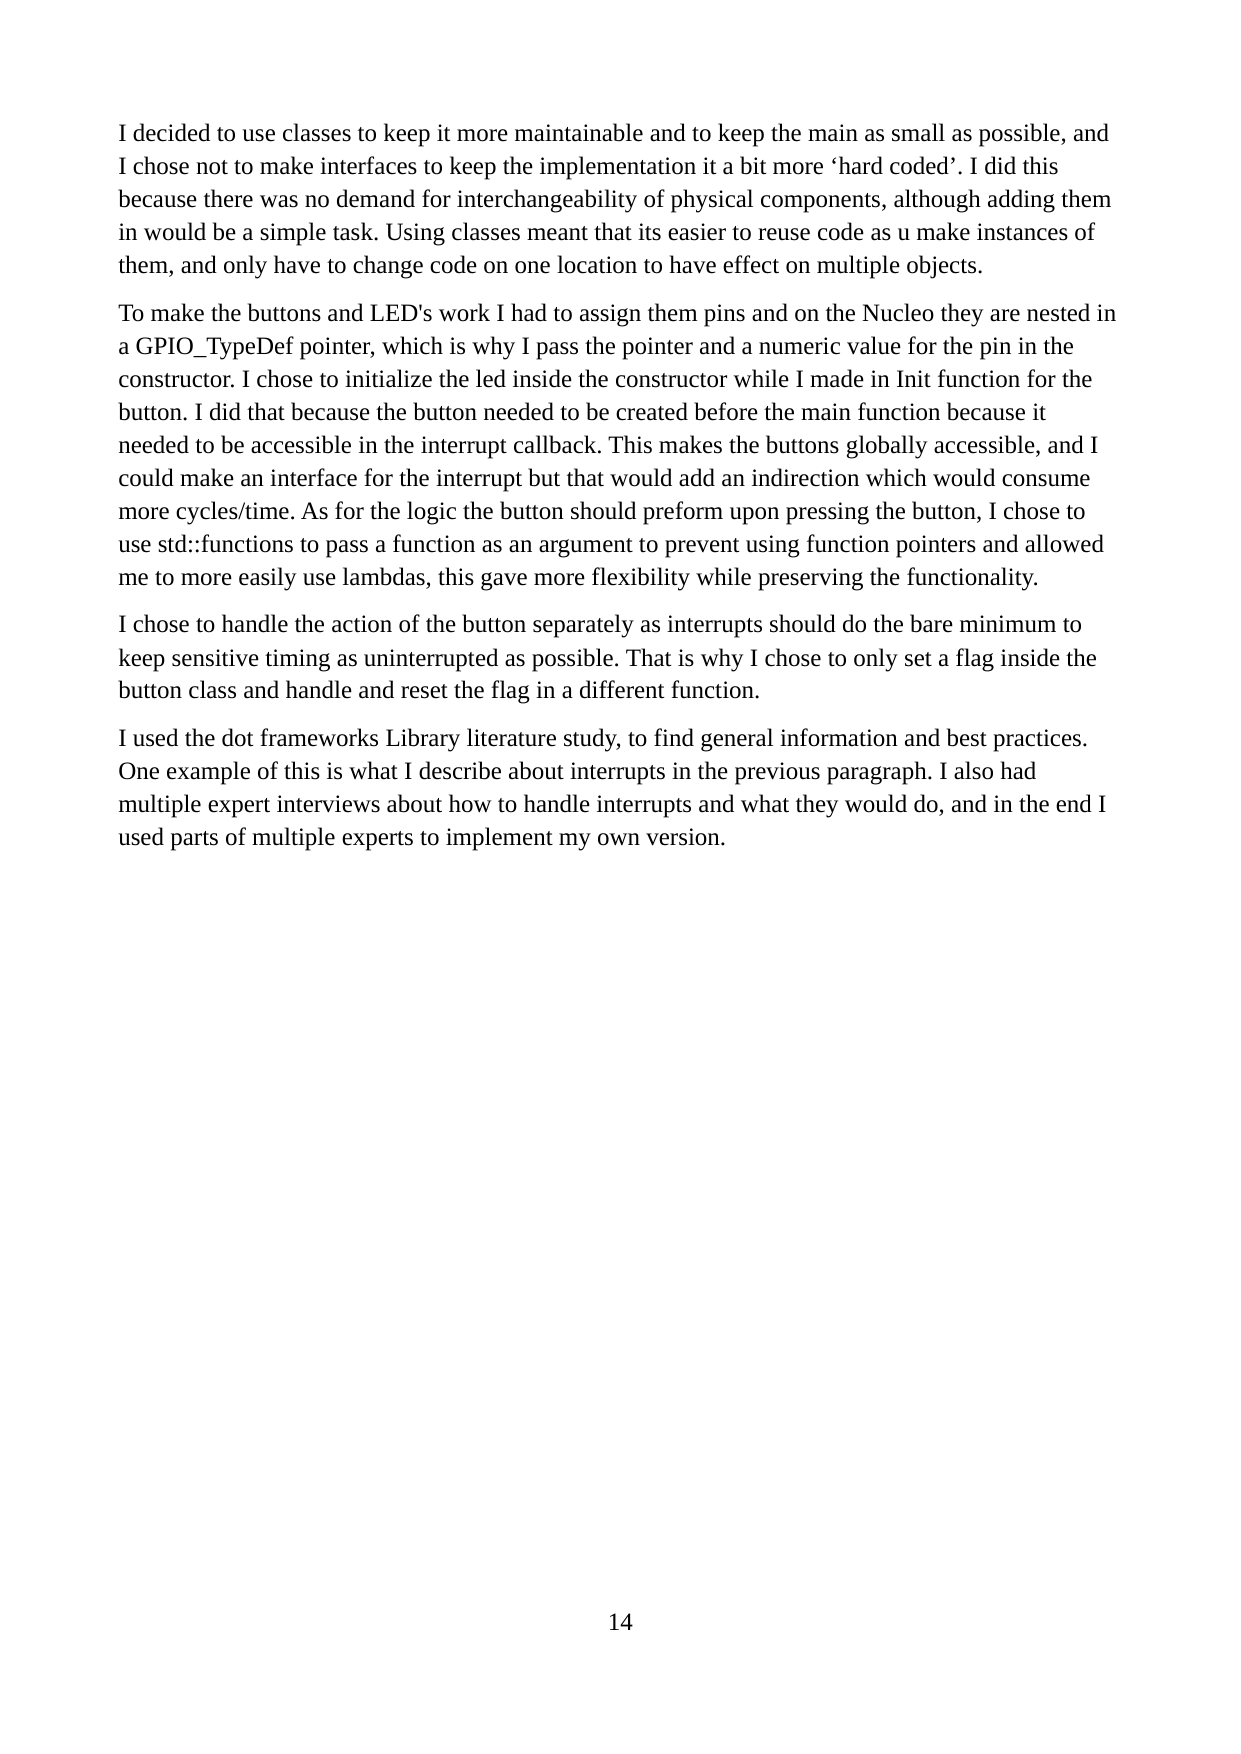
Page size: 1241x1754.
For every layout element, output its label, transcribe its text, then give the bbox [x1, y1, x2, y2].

text To make the buttons and LED's work I had to assign them pins and on the Nucleo they are nested in a GPIO_TypeDef pointer, which is why I pass the pointer and a numeric value for the pin in the constructor. I chose to initialize the led inside the constructor while I made in Init function for the button. I did that because the button needed to be created before the main function because it needed to be accessible in the interrupt callback. This makes the buttons globally accessible, and I could make an interface for the interrupt but that would add an indirection which would consume more cycles/time. As for the logic the button should preform upon pressing the button, I chose to use std::functions to pass a function as an argument to prevent using function pointers and allowed me to more easily use lambdas, this gave more flexibility while preserving the functionality. [118, 298, 1122, 591]
text I used the dot frameworks Library literature study, to find general information and best practices. One example of this is what I describe about interrupts in the previous paragraph. I also had multiple expert interviews about how to handle interrupts and what they would do, and in the end I used parts of multiple experts to implement my own version. [118, 723, 1122, 851]
text I decided to use classes to keep it more maintainable and to keep the main as small as possible, and I chose not to make interfaces to keep the implementation it a bit more ‘hard coded’. I did this because there was no demand for interchangeability of physical components, although adding them in would be a simple task. Using classes meant that its easier to reuse code as u make instances of them, and only have to change code on one location to have effect on multiple objects. [118, 118, 1122, 279]
text I chose to handle the action of the button separately as interrupts should do the bare minimum to keep sensitive timing as uninterrupted as possible. That is why I chose to only set a flag inside the button class and handle and reset the flag in a different function. [118, 609, 1122, 704]
